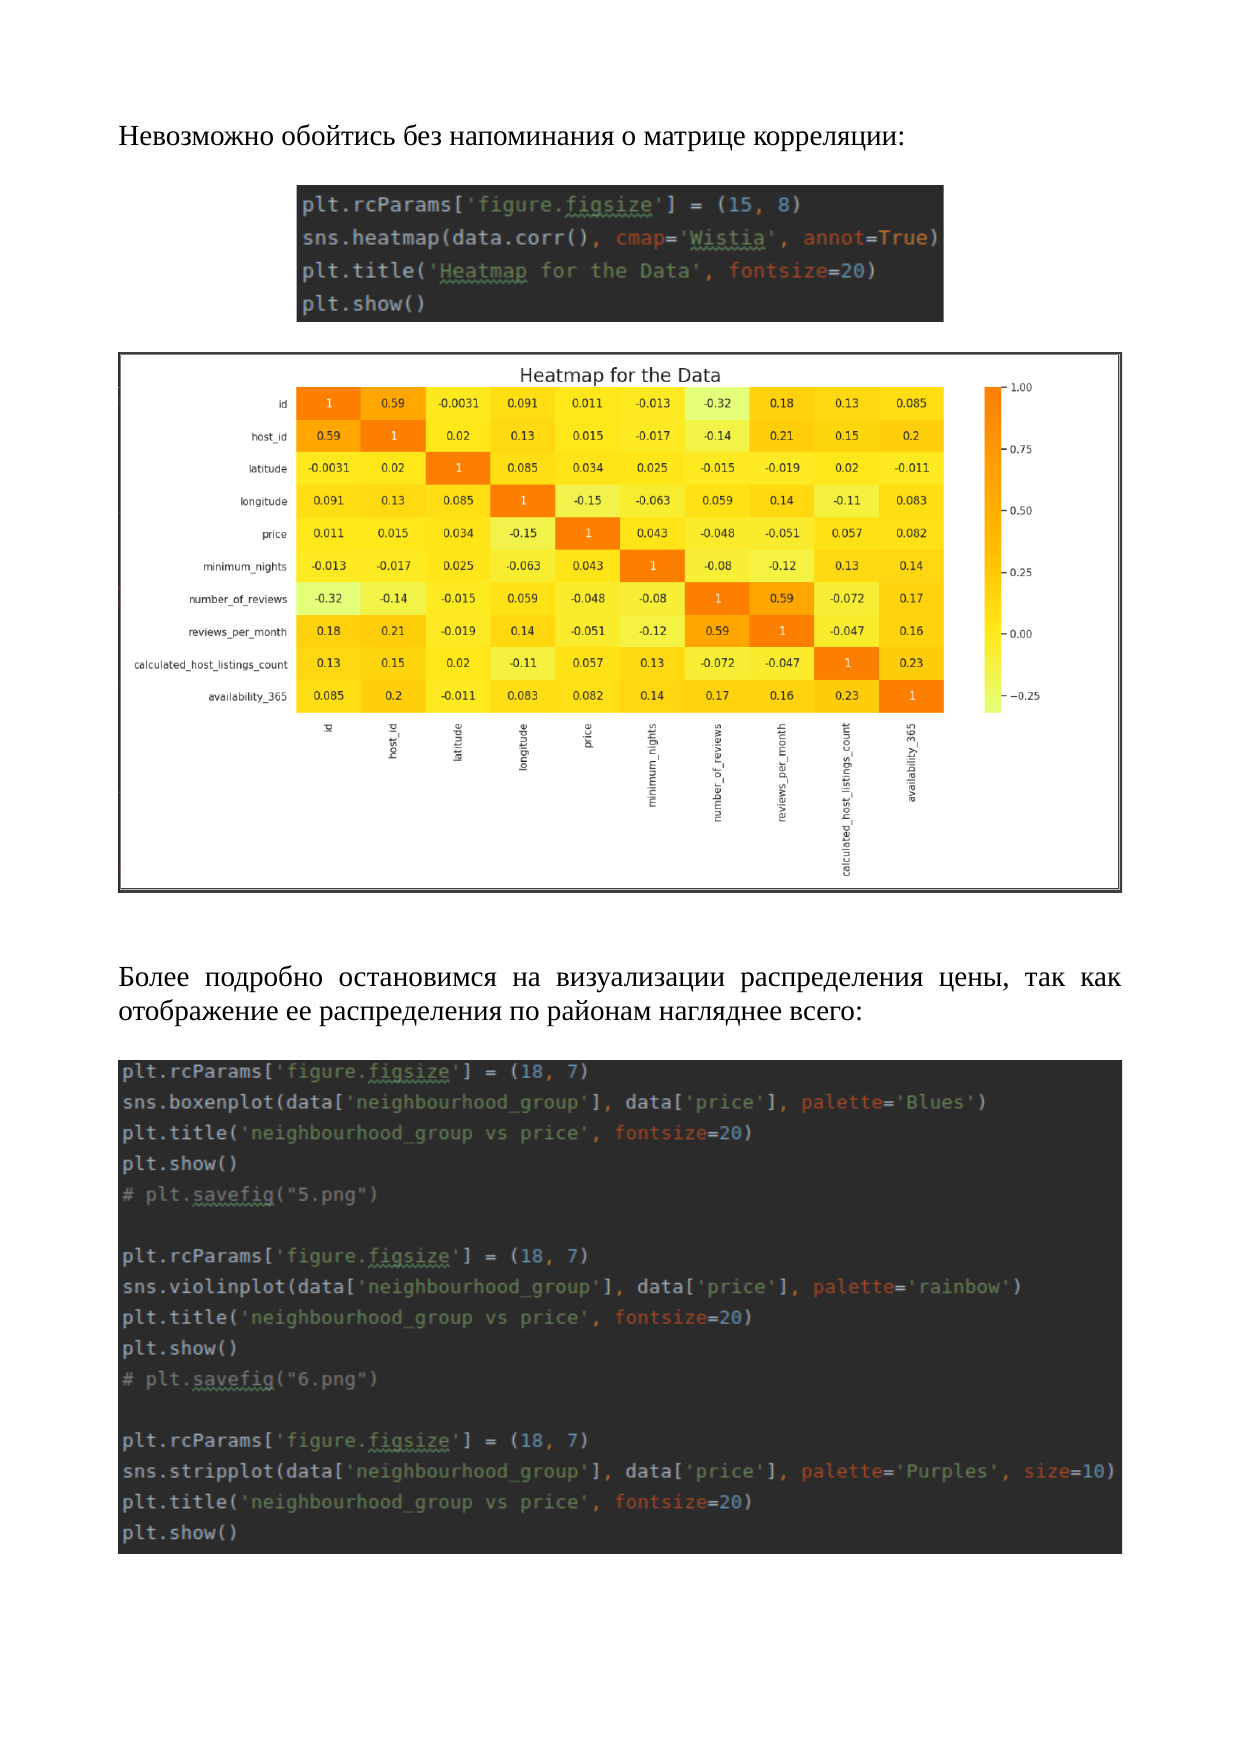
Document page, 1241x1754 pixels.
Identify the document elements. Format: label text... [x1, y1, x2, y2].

picture [118, 1060, 1123, 1554]
text Более подробно остановимся на визуализации распределения цены, так как отображение ее распределения по районам нагляднее всего: [118, 959, 1122, 1026]
text Невозможно обойтись без напоминания о матрице корреляции: [118, 118, 1122, 152]
picture [118, 352, 1123, 893]
picture [296, 185, 944, 322]
